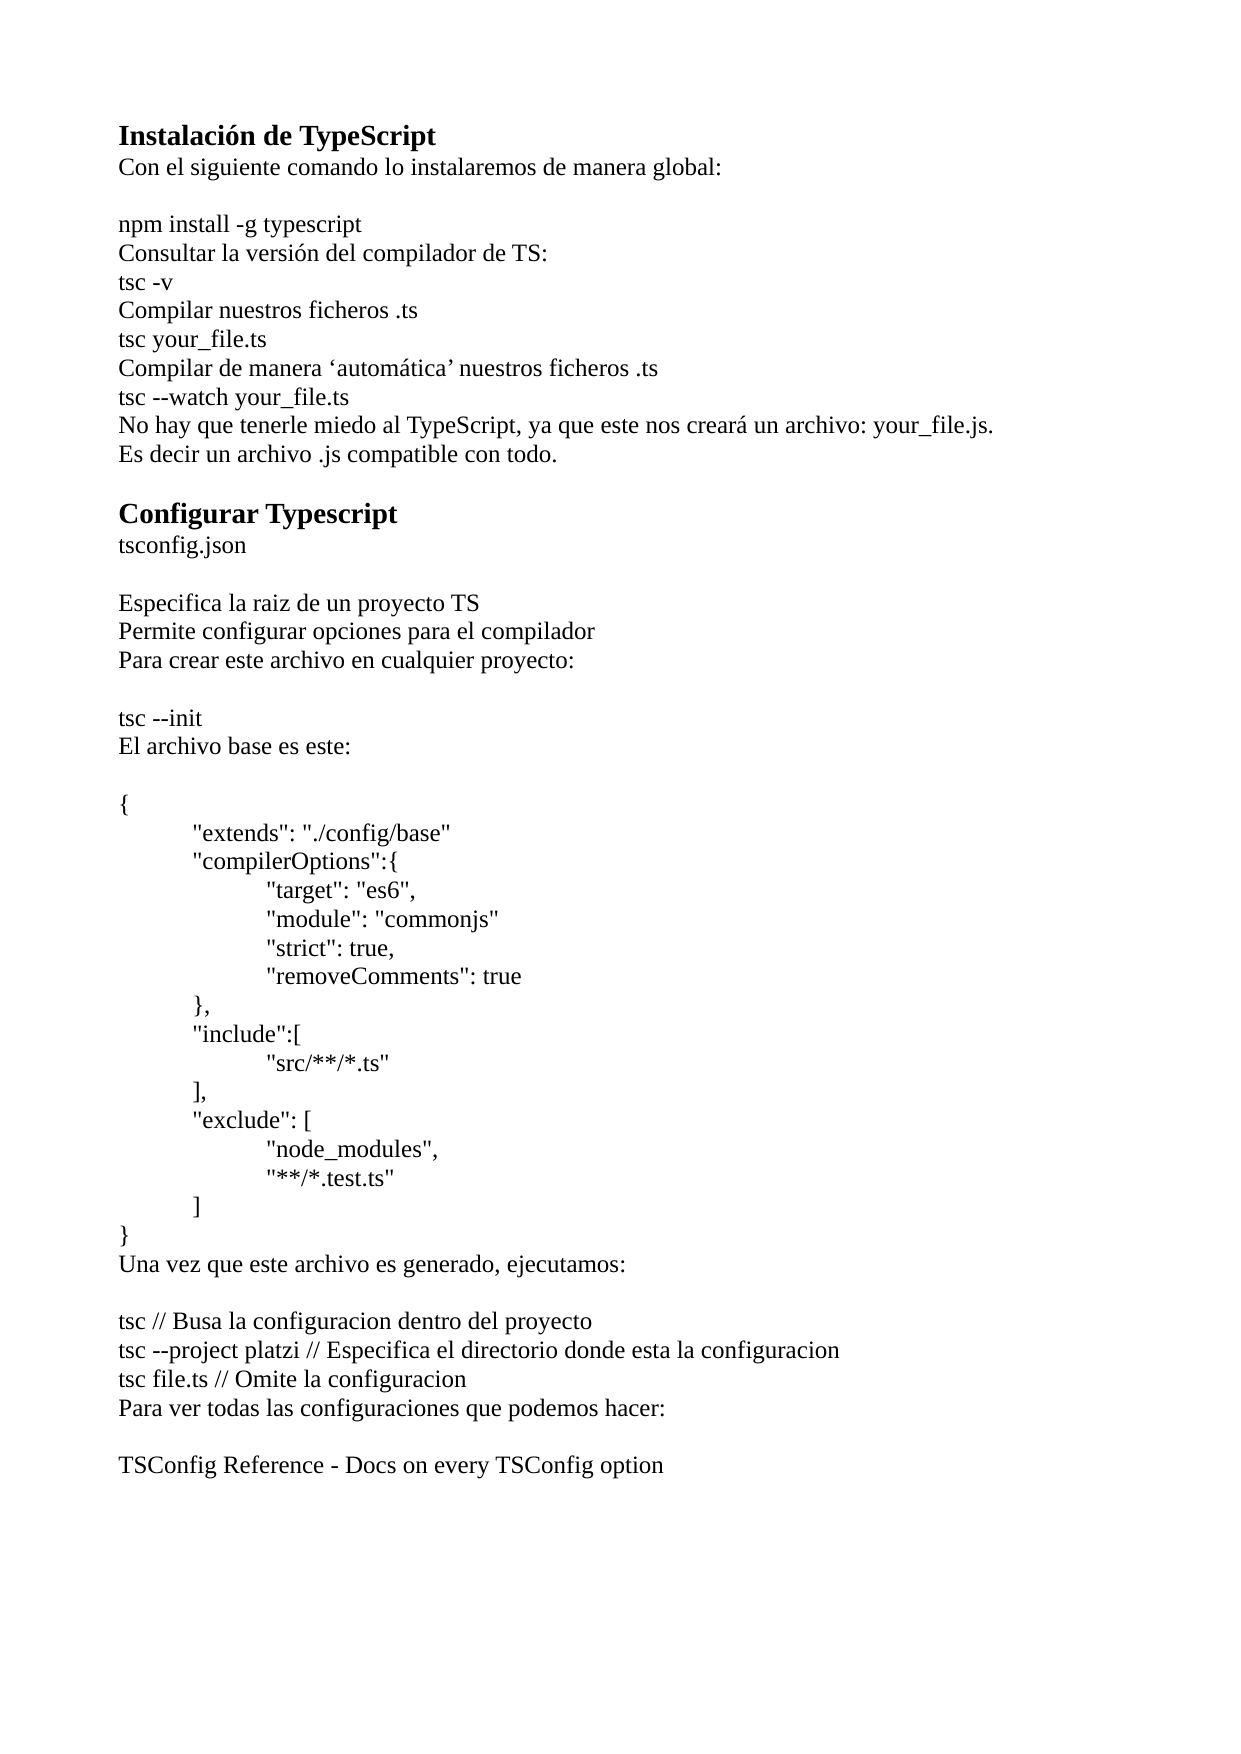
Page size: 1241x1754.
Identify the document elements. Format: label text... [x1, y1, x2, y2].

text "**/*.test.ts" [118, 1163, 1122, 1191]
text ] [118, 1191, 1122, 1220]
text Compilar de manera ‘automática’ nuestros ficheros .ts [118, 353, 1122, 382]
text "removeComments": true [118, 961, 1122, 990]
text tsc --watch your_file.ts [118, 382, 1122, 410]
text Para crear este archivo en cualquier proyecto: [118, 645, 1122, 674]
text Especifica la raiz de un proyecto TS [118, 588, 1122, 616]
text Consultar la versión del compilador de TS: [118, 238, 1122, 267]
text Una vez que este archivo es generado, ejecutamos: [118, 1249, 1122, 1278]
text { [118, 789, 1122, 818]
text tsc --project platzi // Especifica el directorio donde esta la configuracion [118, 1335, 1122, 1364]
text tsc --init [118, 703, 1122, 731]
text } [118, 1220, 1122, 1249]
text }, [118, 990, 1122, 1019]
text "node_modules", [118, 1134, 1122, 1163]
text TSConfig Reference - Docs on every TSConfig option [118, 1450, 1122, 1479]
text "exclude": [ [118, 1105, 1122, 1134]
text No hay que tenerle miedo al TypeScript, ya que este nos creará un archivo: your_file.js. [118, 410, 1122, 439]
text Permite configurar opciones para el compilador [118, 616, 1122, 645]
text Es decir un archivo .js compatible con todo. [118, 439, 1122, 468]
text tsc file.ts // Omite la configuracion [118, 1364, 1122, 1393]
text "module": "commonjs" [118, 904, 1122, 933]
text "src/**/*.ts" [118, 1048, 1122, 1076]
text tsc -v [118, 267, 1122, 295]
text tsc your_file.ts [118, 324, 1122, 353]
text Configurar Typescript [118, 497, 1122, 530]
text "compilerOptions":{ [118, 846, 1122, 875]
text "include":[ [118, 1019, 1122, 1048]
text "extends": "./config/base" [118, 818, 1122, 846]
text Compilar nuestros ficheros .ts [118, 295, 1122, 324]
text Para ver todas las configuraciones que podemos hacer: [118, 1393, 1122, 1421]
text ], [118, 1076, 1122, 1105]
text El archivo base es este: [118, 731, 1122, 760]
text "target": "es6", [118, 875, 1122, 904]
text tsconfig.json [118, 530, 1122, 559]
text tsc // Busa la configuracion dentro del proyecto [118, 1306, 1122, 1335]
text Con el siguiente comando lo instalaremos de manera global: [118, 152, 1122, 180]
text Instalación de TypeScript [118, 118, 1122, 152]
text npm install -g typescript [118, 209, 1122, 238]
text "strict": true, [118, 933, 1122, 961]
